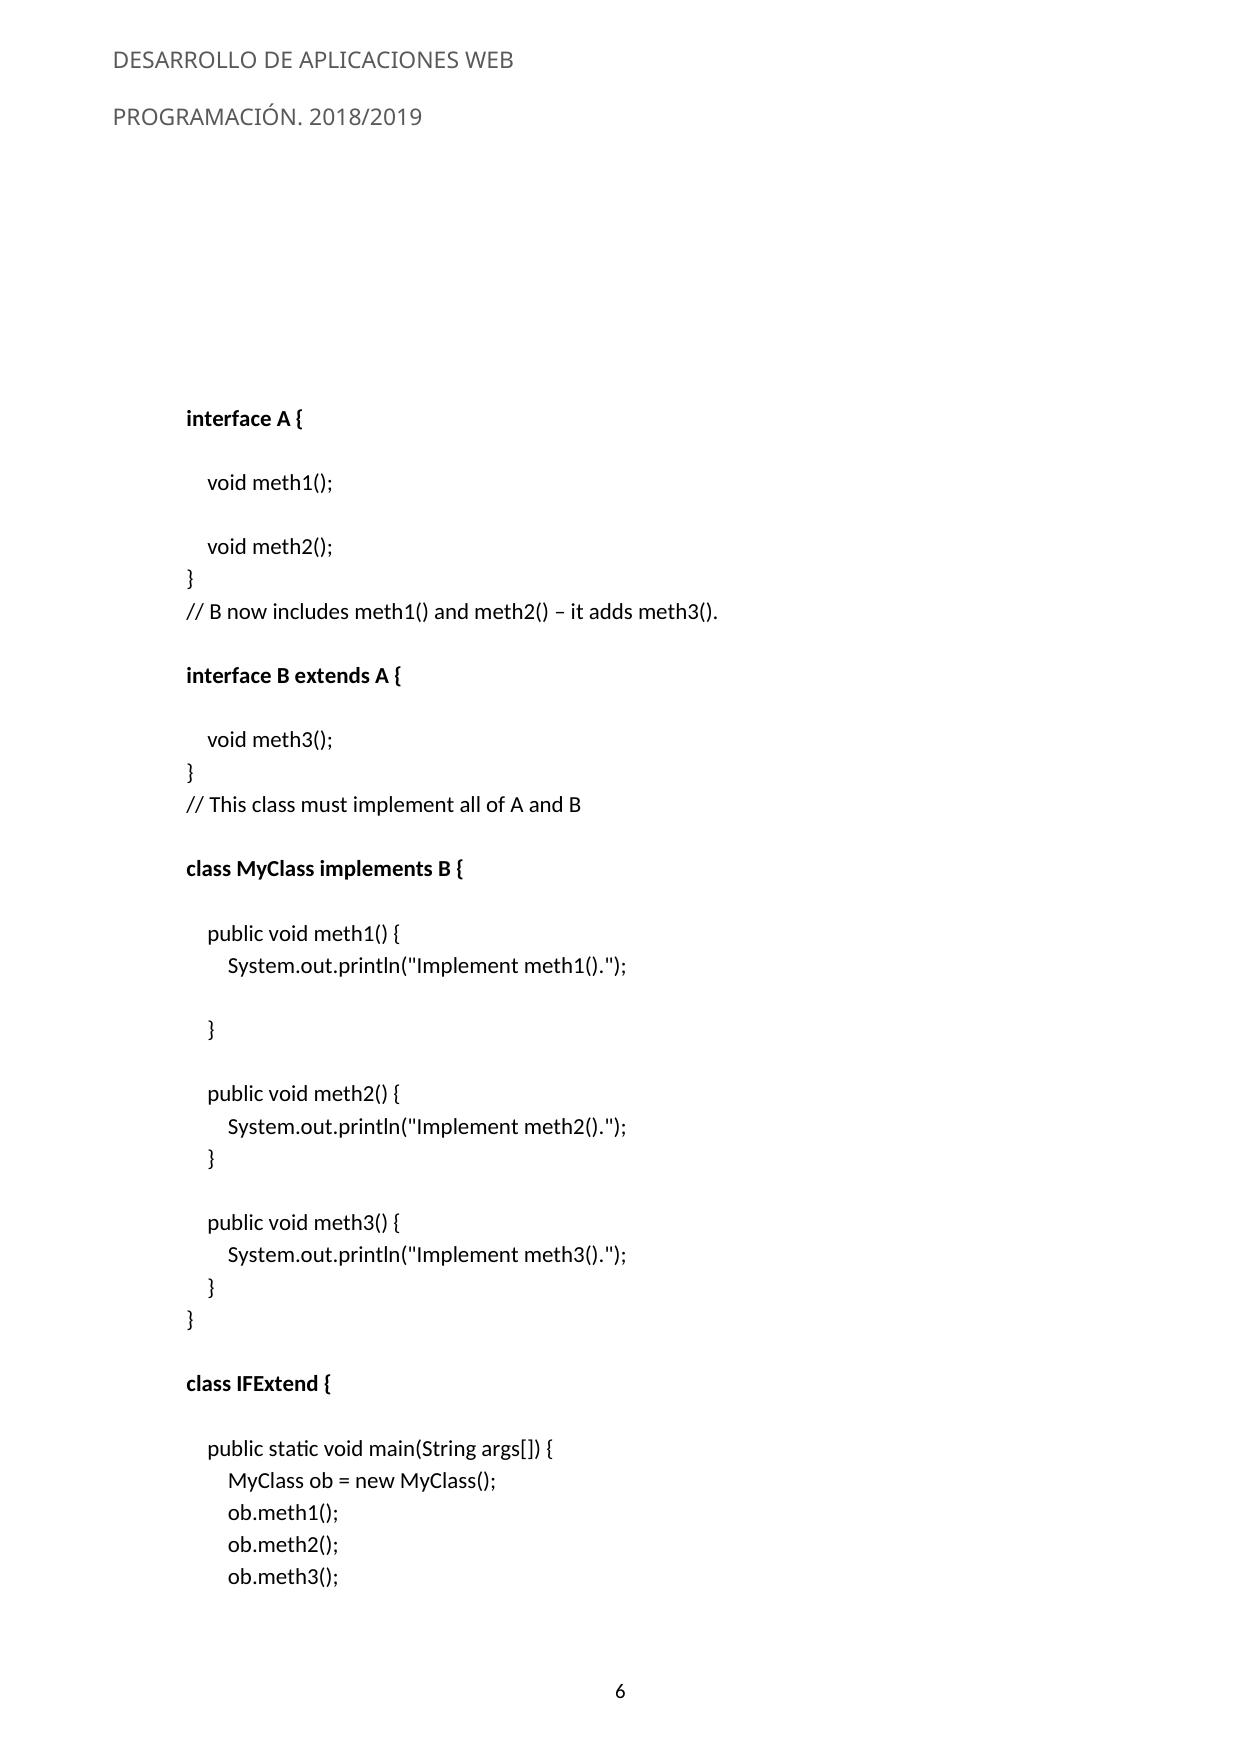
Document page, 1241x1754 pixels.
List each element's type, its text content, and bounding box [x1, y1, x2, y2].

text } [186, 1015, 1128, 1043]
text System.out.println("Implement meth1()."); [186, 951, 1128, 979]
text } [186, 1273, 1128, 1301]
text ob.meth3(); [186, 1562, 1128, 1590]
text void meth2(); [186, 532, 1128, 560]
text MyClass ob = new MyClass(); [186, 1466, 1128, 1494]
text public void meth1() { [186, 919, 1128, 947]
text public void meth2() { [186, 1079, 1128, 1108]
text interface B extends A { [186, 661, 1128, 689]
text class IFExtend { [186, 1369, 1128, 1397]
text public static void main(String args[]) { [186, 1434, 1128, 1462]
text System.out.println("Implement meth2()."); [186, 1112, 1128, 1140]
text } [186, 1305, 1128, 1333]
text interface A { [186, 404, 1128, 432]
text // This class must implement all of A and B [186, 790, 1128, 818]
text ob.meth1(); [186, 1498, 1128, 1526]
text class MyClass implements B { [186, 854, 1128, 882]
text } [186, 564, 1128, 593]
text System.out.println("Implement meth3()."); [186, 1241, 1128, 1268]
text // B now includes meth1() and meth2() – it adds meth3(). [186, 597, 1128, 625]
text } [186, 1144, 1128, 1172]
text void meth3(); [186, 726, 1128, 753]
text ob.meth2(); [186, 1530, 1128, 1558]
text public void meth3() { [186, 1208, 1128, 1236]
text void meth1(); [186, 468, 1128, 496]
text } [186, 758, 1128, 786]
